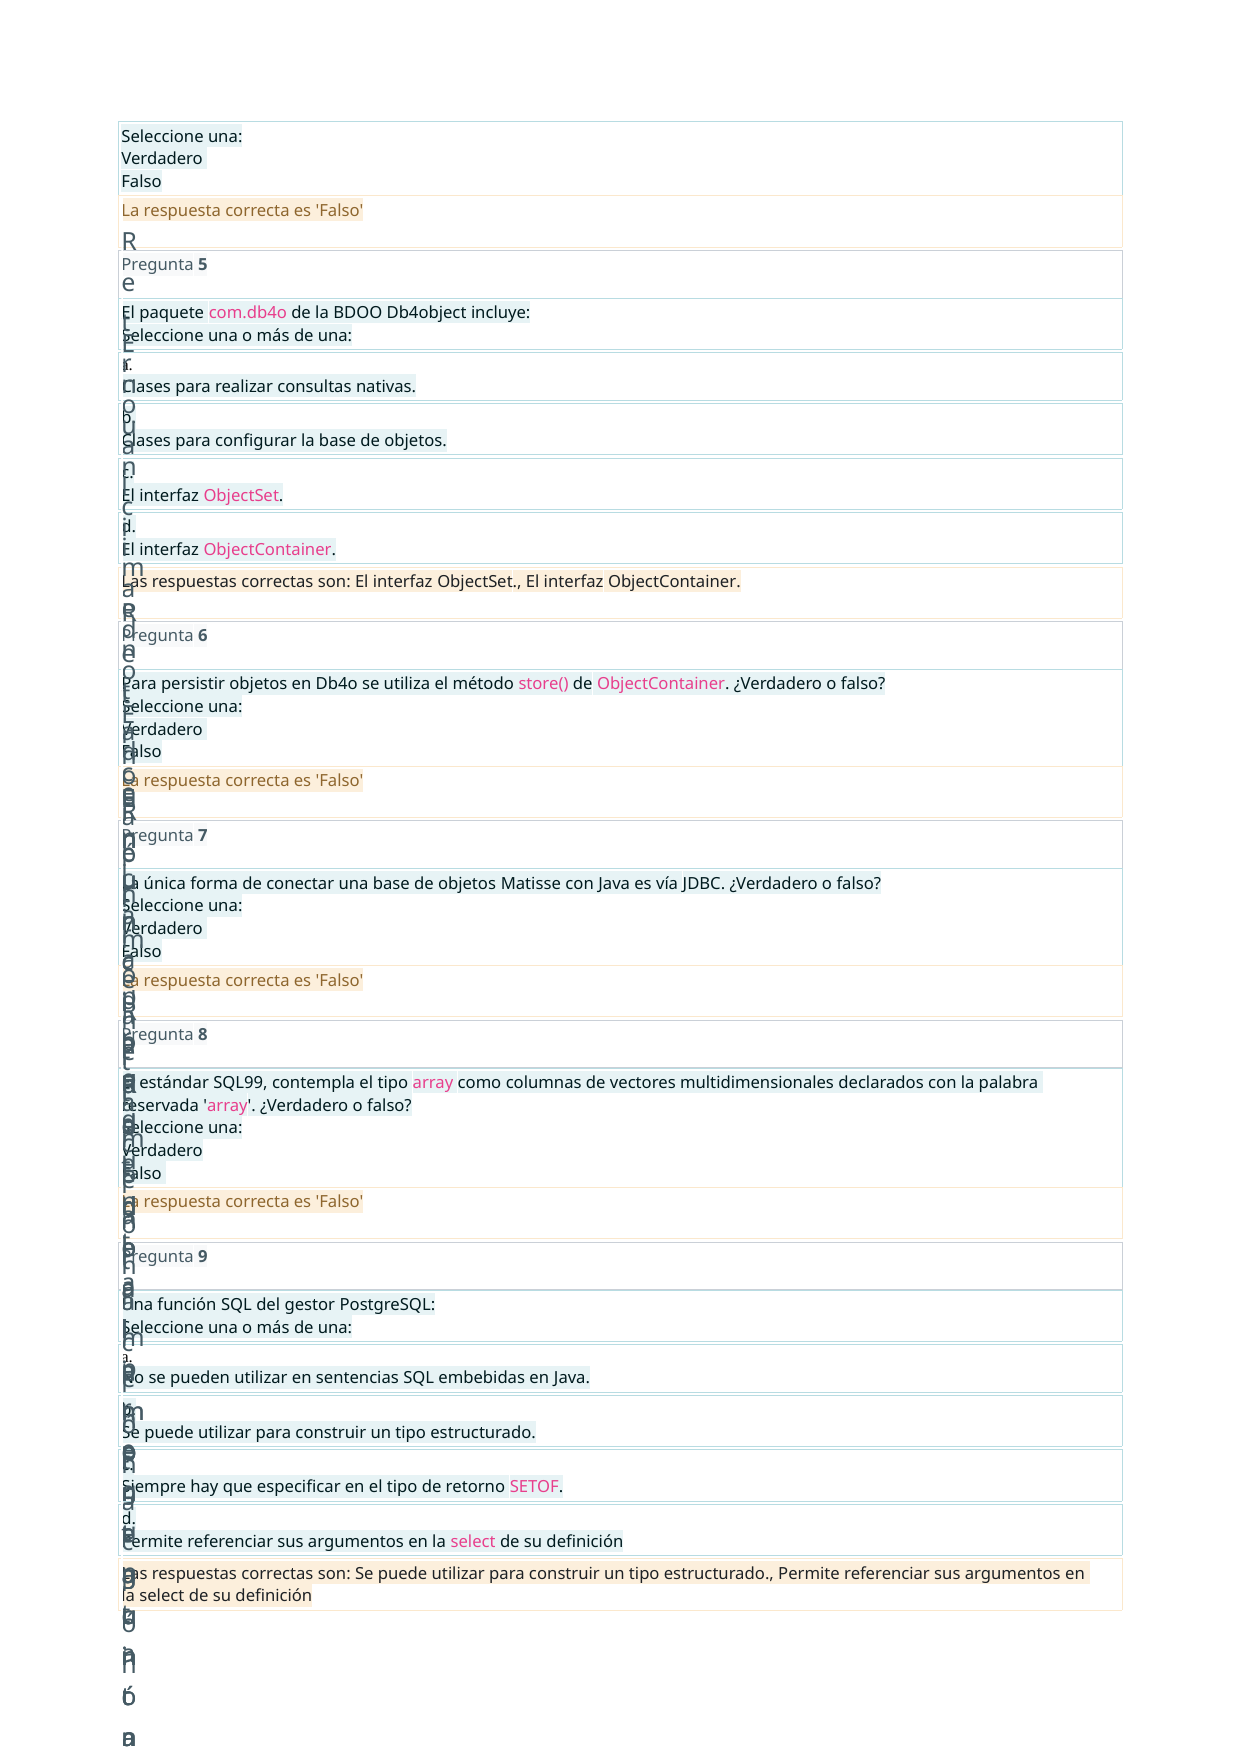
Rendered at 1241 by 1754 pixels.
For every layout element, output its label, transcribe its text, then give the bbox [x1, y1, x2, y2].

subtitle Pregunta 6 [123, 622, 1122, 647]
subtitle Pregunta 5 [123, 251, 1122, 276]
text Seleccione una: [119, 122, 1122, 144]
text b. [124, 404, 1122, 426]
text d. [123, 1505, 1122, 1527]
text Las respuestas correctas son: Se puede utilizar para construir un tipo estructurado., Permite referenciar sus argumentos en la select de su definición [123, 1559, 1122, 1610]
text Falso [124, 936, 136, 955]
text Para persistir objetos en Db4o se utiliza el método store() de ObjectContainer. ¿Verdadero o falso? [126, 670, 1122, 692]
text Verdadero [133, 914, 1122, 936]
subtitle Pregunta 7 [123, 821, 1122, 846]
text Verdadero [126, 714, 1122, 737]
text Siempre hay que especificar en el tipo de retorno SETOF. [123, 1472, 1122, 1501]
text La respuesta correcta es 'Falso' [119, 196, 1122, 223]
text Verdadero [119, 144, 1122, 167]
text c. [133, 1450, 1122, 1472]
text Seleccione una: [134, 1113, 1122, 1136]
text La respuesta correcta es 'Falso' [123, 1188, 1122, 1213]
text c. [123, 459, 1122, 480]
text La respuesta correcta es 'Falso' [123, 767, 1122, 792]
text Las respuestas correctas son: El interfaz ObjectSet., El interfaz ObjectContainer. [124, 568, 1122, 592]
text La respuesta correcta es 'Falso' [123, 966, 1122, 991]
text El interfaz ObjectContainer. [123, 535, 1122, 563]
text Seleccione una: [125, 891, 1122, 914]
text El paquete com.db4o de la BDOO Db4object incluye: [119, 299, 1122, 326]
text Se puede utilizar para construir un tipo estructurado. [123, 1418, 1122, 1446]
text Clases para realizar consultas nativas. [123, 371, 1122, 400]
text Falso [123, 737, 1122, 766]
text Verdadero [123, 1136, 1122, 1158]
text Clases para configurar la base de objetos. [133, 426, 1122, 454]
text Falso [119, 167, 1122, 195]
text Permite referenciar sus argumentos en la select de su definición [123, 1527, 1122, 1555]
text Seleccione una o más de una: [124, 320, 1122, 349]
text Seleccione una o más de una: [123, 1312, 1122, 1341]
text c. [125, 1461, 132, 1472]
text No se pueden utilizar en sentencias SQL embebidas en Java. [125, 1363, 1122, 1392]
subtitle Pregunta 8 [125, 1021, 1122, 1045]
text Falso [131, 936, 1122, 965]
subtitle Pregunta 9 [132, 1243, 1122, 1267]
text b. [123, 1396, 1122, 1418]
text El interfaz ObjectSet. [124, 480, 1122, 509]
text Falso [125, 1158, 1122, 1187]
text d. [123, 513, 1122, 535]
text El estándar SQL99, contempla el tipo array como columnas de vectores multidimensionales declarados con la palabra reservada 'array'. ¿Verdadero o falso? [123, 1069, 1122, 1113]
text a. [123, 1345, 1122, 1363]
text a. [123, 353, 1122, 371]
text Seleccione una: [124, 692, 1122, 714]
text Una función SQL del gestor PostgreSQL: [123, 1291, 1122, 1312]
text La única forma de conectar una base de objetos Matisse con Java es vía JDBC. ¿Verdadero o falso? [125, 869, 1122, 891]
